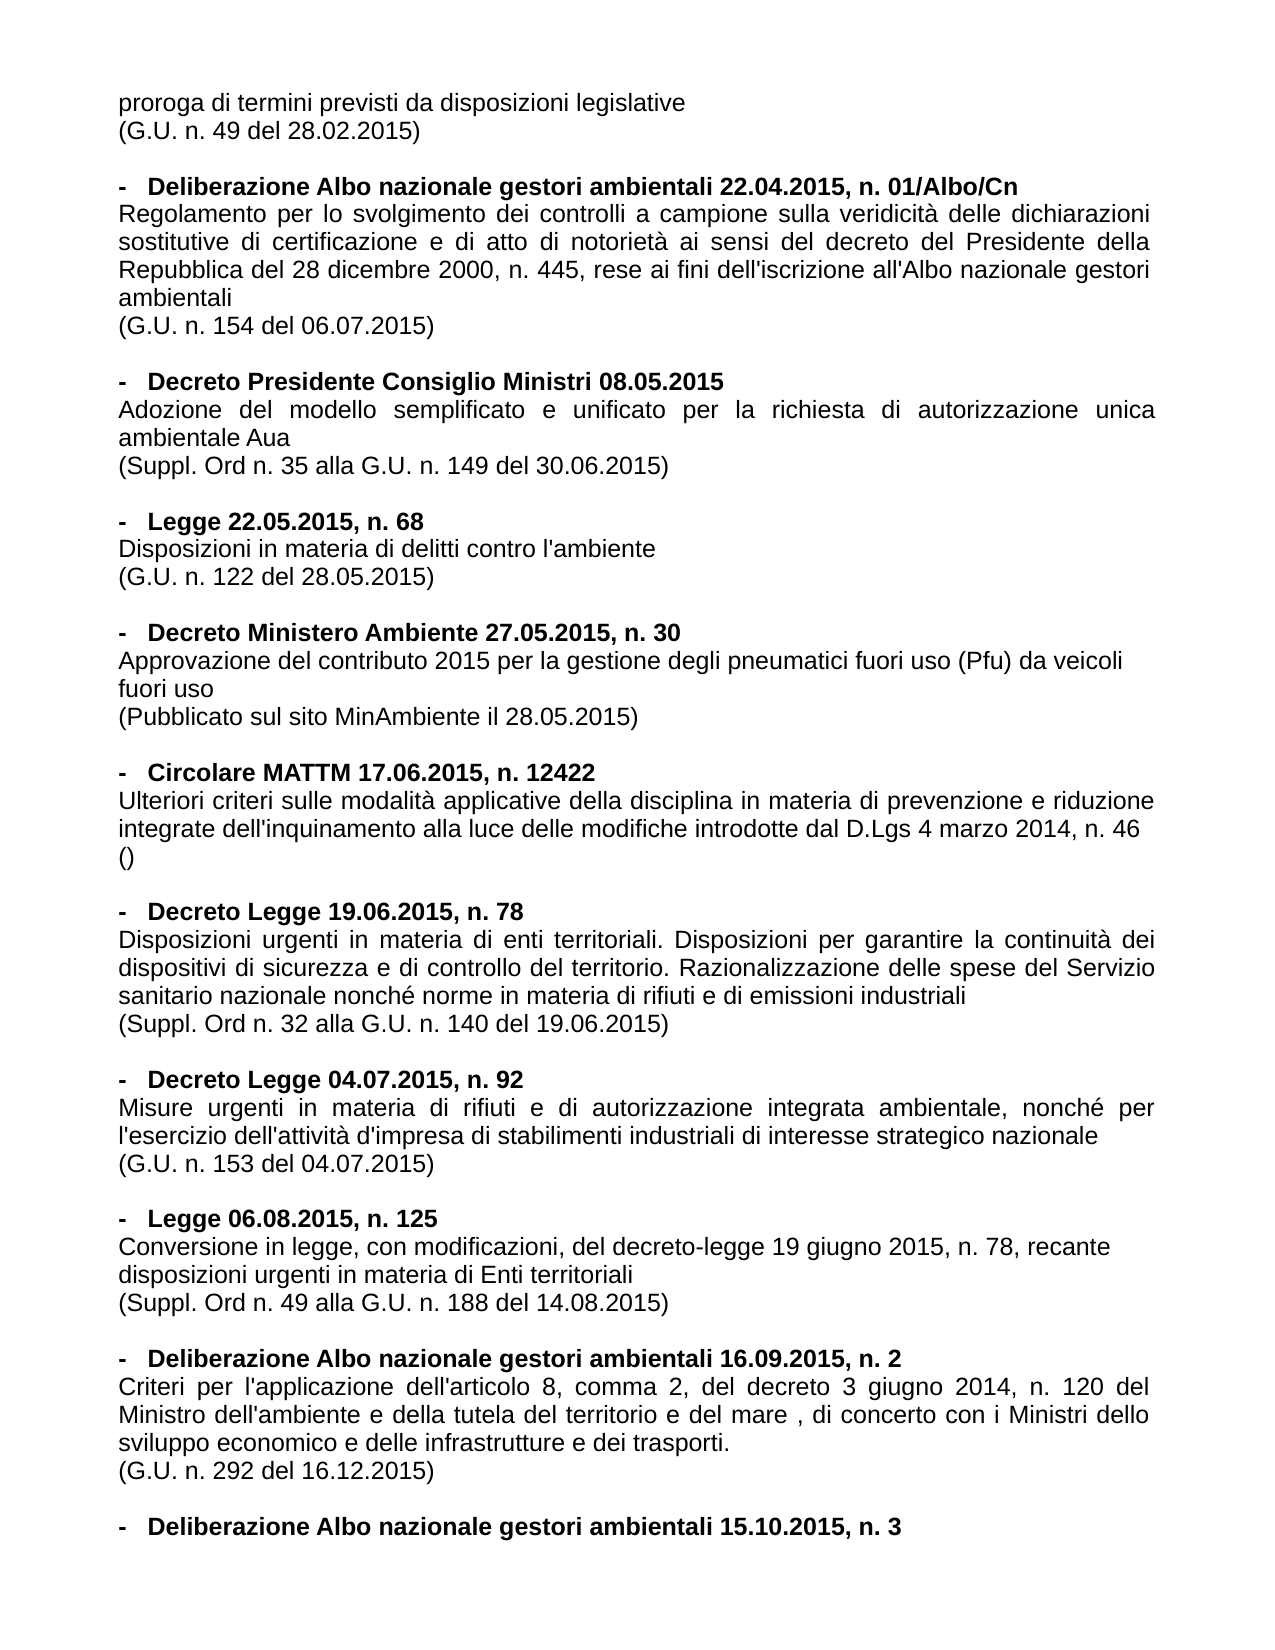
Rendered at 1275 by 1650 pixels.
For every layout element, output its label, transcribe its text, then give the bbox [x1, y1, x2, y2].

text Disposizioni urgenti in materia di enti territoriali. Disposizioni per garantire la continuità dei dispositivi di sicurezza e di controllo del territorio. Razionalizzazione delle spese del Servizio sanitario nazionale nonché norme in materia di rifiuti e di emissioni industriali [118, 926, 1157, 1010]
text Adozione del modello semplificato e unificato per la richiesta di autorizzazione unica ambientale Aua [118, 396, 1157, 451]
text - Decreto Legge 04.07.2015, n. 92 [118, 1066, 1157, 1093]
text - Legge 22.05.2015, n. 68 [118, 507, 1157, 535]
text - Decreto Presidente Consiglio Ministri 08.05.2015 [118, 368, 1157, 396]
text Ulteriori criteri sulle modalità applicative della disciplina in materia di prevenzione e riduzione integrate dell'inquinamento alla luce delle modifiche introdotte dal D.Lgs 4 marzo 2014, n. 46 [118, 786, 1157, 842]
text (Pubblicato sul sito MinAmbiente il 28.05.2015) [118, 703, 1157, 731]
text - Circolare MATTM 17.06.2015, n. 12422 [118, 758, 1157, 786]
text (G.U. n. 292 del 16.12.2015) [118, 1456, 1152, 1484]
text - Decreto Legge 19.06.2015, n. 78 [118, 898, 1157, 926]
text (Suppl. Ord n. 49 alla G.U. n. 188 del 14.08.2015) [118, 1289, 1152, 1317]
text (G.U. n. 49 del 28.02.2015) [118, 116, 1157, 144]
text - Deliberazione Albo nazionale gestori ambientali 16.09.2015, n. 2 [118, 1345, 1152, 1373]
text (G.U. n. 153 del 04.07.2015) [118, 1149, 1157, 1177]
text proroga di termini previsti da disposizioni legislative [118, 88, 1157, 116]
text () [118, 842, 1157, 870]
text Conversione in legge, con modificazioni, del decreto-legge 19 giugno 2015, n. 78, recante disposizioni urgenti in materia di Enti territoriali [118, 1233, 1157, 1289]
text (Suppl. Ord n. 35 alla G.U. n. 149 del 30.06.2015) [118, 451, 1157, 479]
text Criteri per l'applicazione dell'articolo 8, comma 2, del decreto 3 giugno 2014, n. 120 del Ministro dell'ambiente e della tutela del territorio e del mare , di concerto con i Ministri dello sviluppo economico e delle infrastrutture e dei trasporti. [118, 1373, 1152, 1456]
text Approvazione del contributo 2015 per la gestione degli pneumatici fuori uso (Pfu) da veicoli fuori uso [118, 647, 1157, 703]
text (G.U. n. 154 del 06.07.2015) [118, 312, 1152, 340]
text - Legge 06.08.2015, n. 125 [118, 1205, 1157, 1233]
text - Deliberazione Albo nazionale gestori ambientali 15.10.2015, n. 3 [118, 1512, 1152, 1540]
text (G.U. n. 122 del 28.05.2015) [118, 563, 1157, 591]
text - Deliberazione Albo nazionale gestori ambientali 22.04.2015, n. 01/Albo/Cn [118, 172, 1152, 200]
text - Decreto Ministero Ambiente 27.05.2015, n. 30 [118, 619, 1157, 647]
text Disposizioni in materia di delitti contro l'ambiente [118, 535, 1157, 563]
text Misure urgenti in materia di rifiuti e di autorizzazione integrata ambientale, nonché per l'esercizio dell'attività d'impresa di stabilimenti industriali di interesse strategico nazionale [118, 1093, 1157, 1149]
text Regolamento per lo svolgimento dei controlli a campione sulla veridicità delle dichiarazioni sostitutive di certificazione e di atto di notorietà ai sensi del decreto del Presidente della Repubblica del 28 dicembre 2000, n. 445, rese ai fini dell'iscrizione all'Albo nazionale gestori ambientali [118, 200, 1152, 312]
text (Suppl. Ord n. 32 alla G.U. n. 140 del 19.06.2015) [118, 1010, 1152, 1038]
